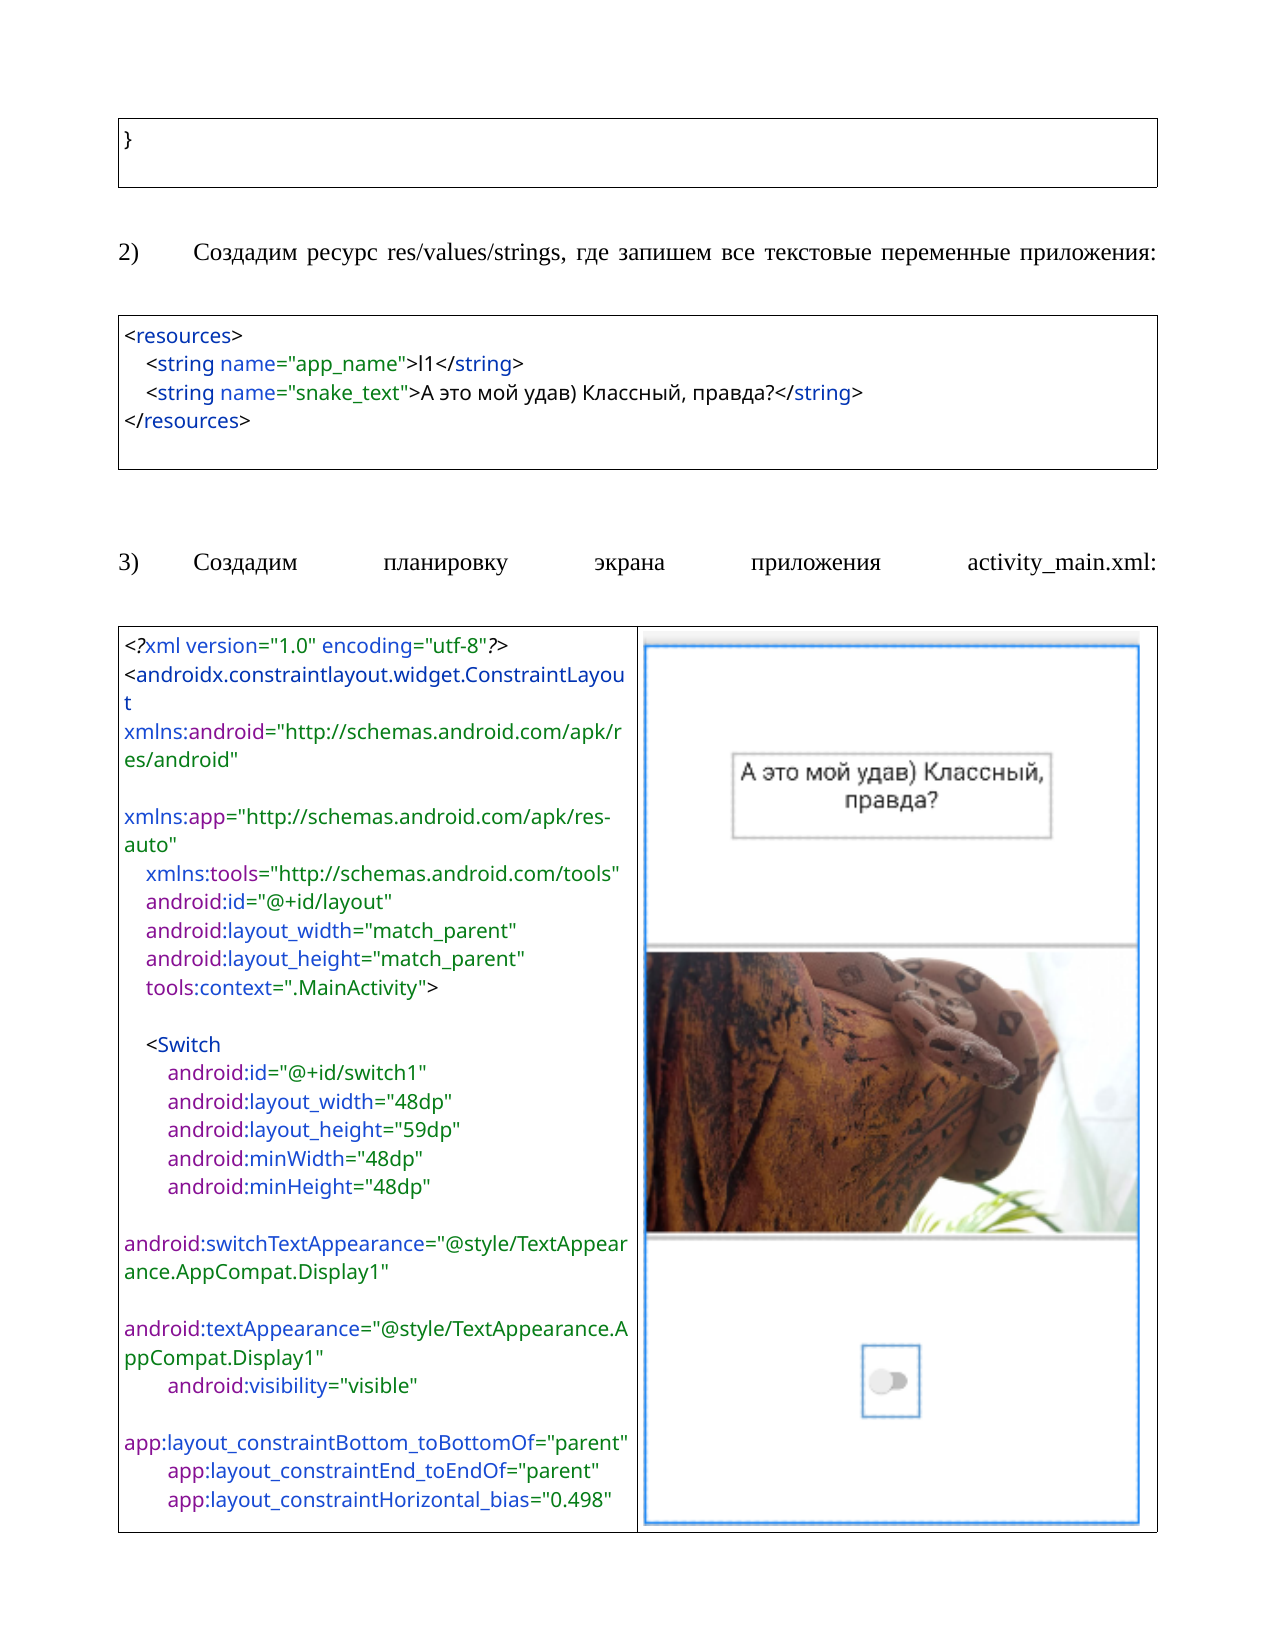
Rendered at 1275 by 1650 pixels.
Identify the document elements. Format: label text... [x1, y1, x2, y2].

list Создадим ресурс res/values/strings, где запишем все текстовые переменные приложения: [118, 237, 1157, 294]
table_header <resources> <string name="app_name">l1</string> <string name="snake_text">А это мой удав) Классный, правда?</string> </resources> [119, 316, 1157, 469]
picture [643, 631, 1140, 1526]
table_header [638, 627, 1157, 1532]
table_header } [119, 119, 1157, 187]
list Создадим планировку экрана приложения activity_main.xml: [118, 547, 1157, 605]
table_header <?xml version="1.0" encoding="utf-8"?> <androidx.constraintlayout.widget.ConstraintLayout xmlns:android="http://schemas.android.com/apk/res/android" xmlns:app="http://schemas.android.com/apk/res-auto" xmlns:tools="http://schemas.android.com/tools" android:id="@+id/layout" android:layout_width="match_parent" android:layout_height="match_parent" tools:context=".MainActivity"> <Switch android:id="@+id/switch1" android:layout_width="48dp" android:layout_height="59dp" android:minWidth="48dp" android:minHeight="48dp" android:switchTextAppearance="@style/TextAppearance.AppCompat.Display1" android:textAppearance="@style/TextAppearance.AppCompat.Display1" android:visibility="visible" app:layout_constraintBottom_toBottomOf="parent" app:layout_constraintEnd_toEndOf="parent" app:layout_constraintHorizontal_bias="0.498" [119, 627, 637, 1532]
